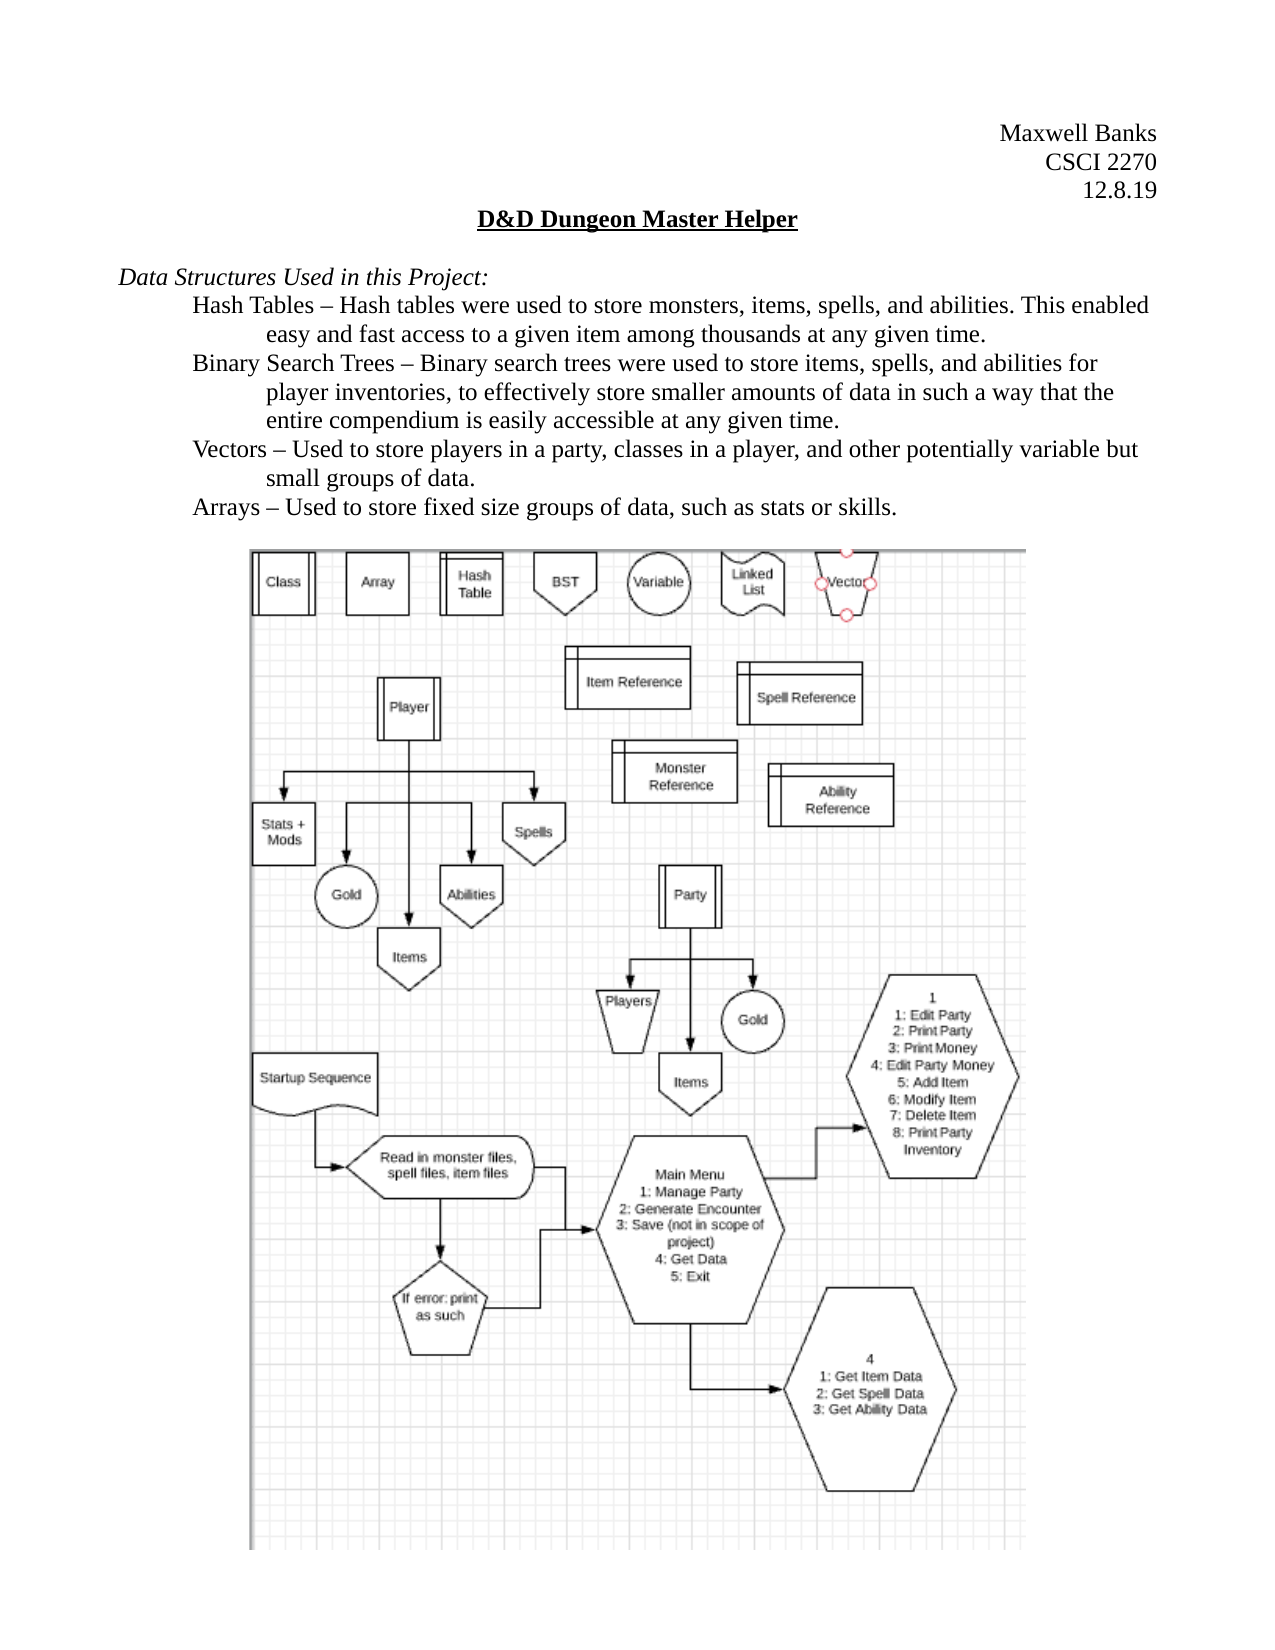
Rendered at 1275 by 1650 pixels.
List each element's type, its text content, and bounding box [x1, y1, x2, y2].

text Vectors – Used to store players in a party, classes in a player, and other potentially variable but small groups of data. [118, 434, 1157, 492]
text Maxwell Banks [118, 118, 1157, 147]
picture [249, 549, 1026, 1550]
text Binary Search Trees – Binary search trees were used to store items, spells, and abilities for player inventories, to effectively store smaller amounts of data in such a way that the entire compendium is easily accessible at any given time. [118, 348, 1157, 434]
text 12.8.19 [118, 176, 1157, 204]
text D&D Dungeon Master Helper [118, 204, 1157, 233]
text Hash Tables – Hash tables were used to store monsters, items, spells, and abilities. This enabled easy and fast access to a given item among thousands at any given time. [118, 291, 1157, 348]
text Arrays – Used to store fixed size groups of data, such as stats or skills. [118, 492, 1157, 521]
text CSCI 2270 [118, 147, 1157, 176]
text Data Structures Used in this Project: [118, 262, 1157, 291]
